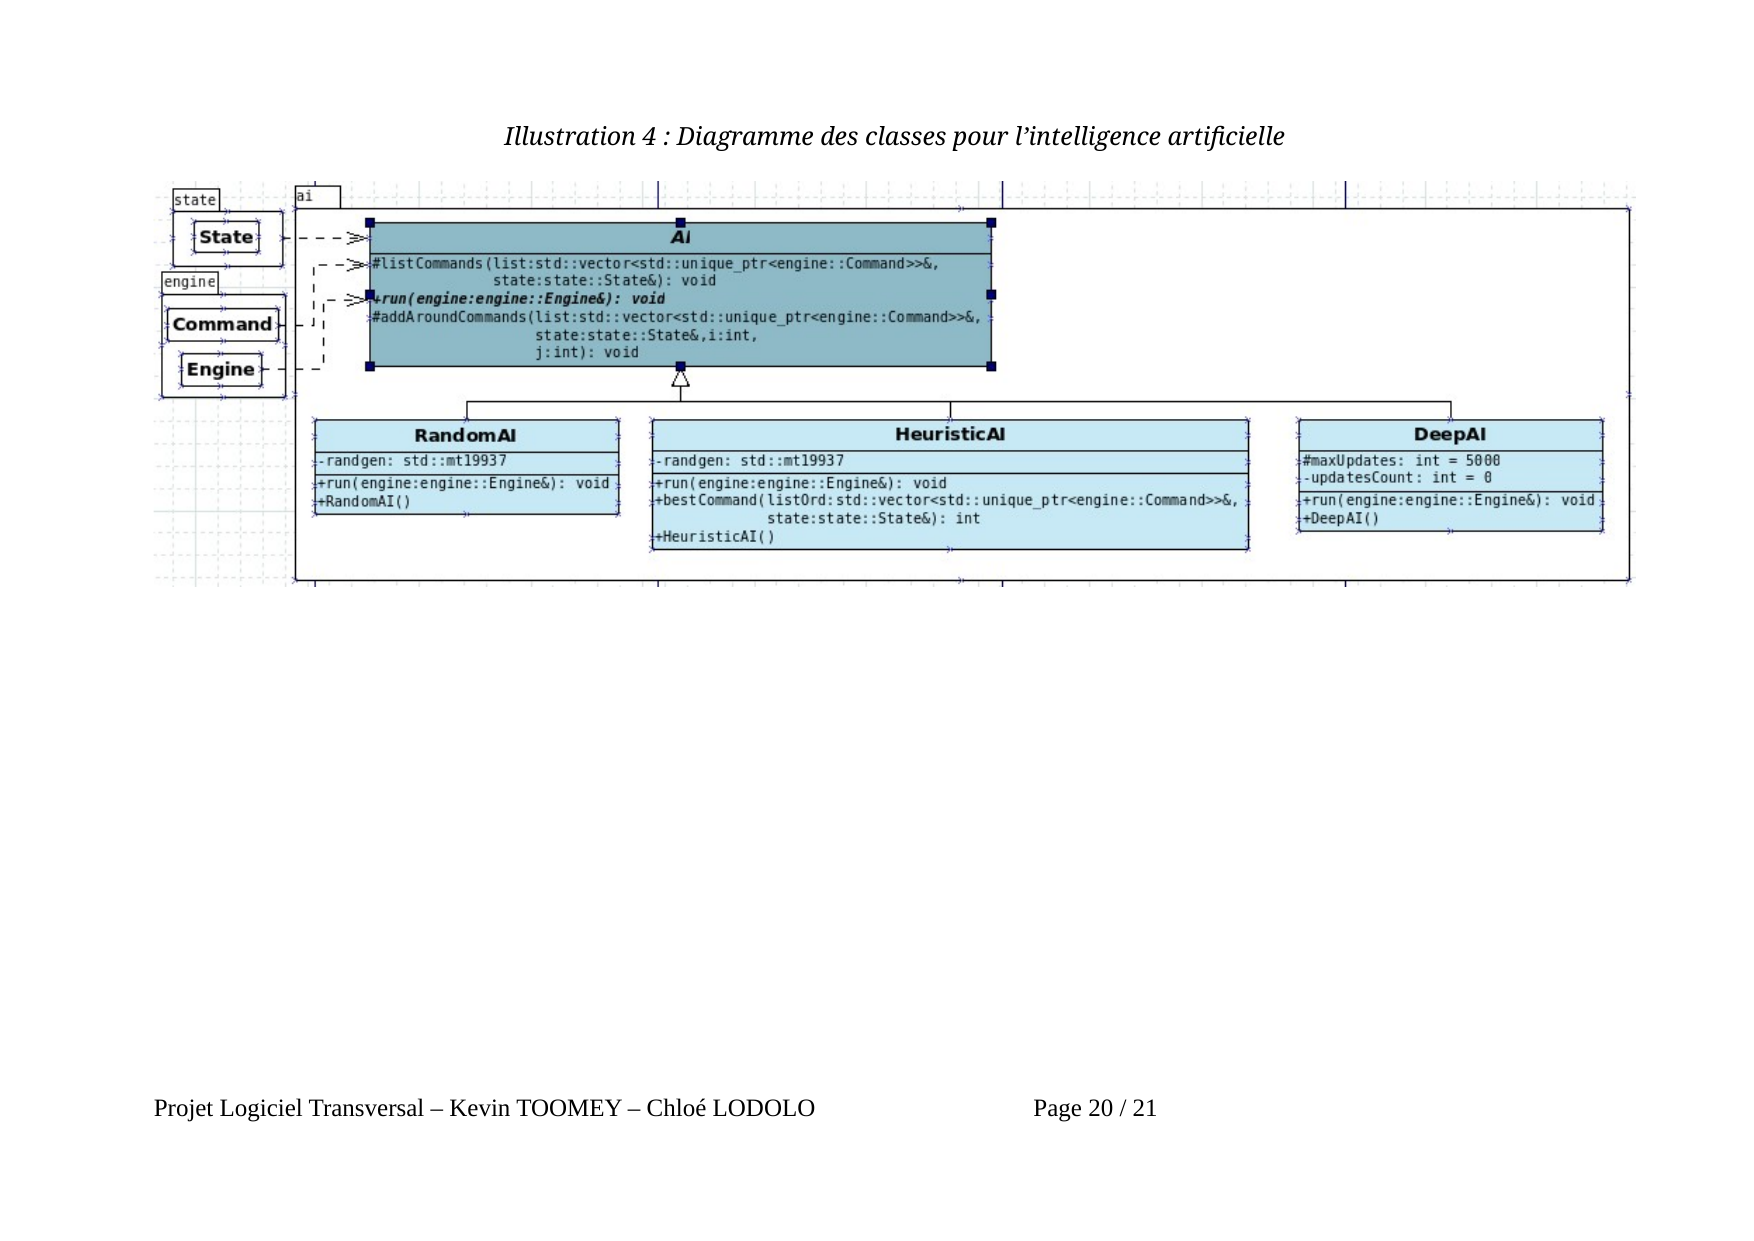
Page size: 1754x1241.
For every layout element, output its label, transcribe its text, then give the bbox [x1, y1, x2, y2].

text Illustration 4 : Diagramme des classes pour l’intelligence artificielle [153, 118, 1636, 152]
picture [153, 181, 1636, 587]
